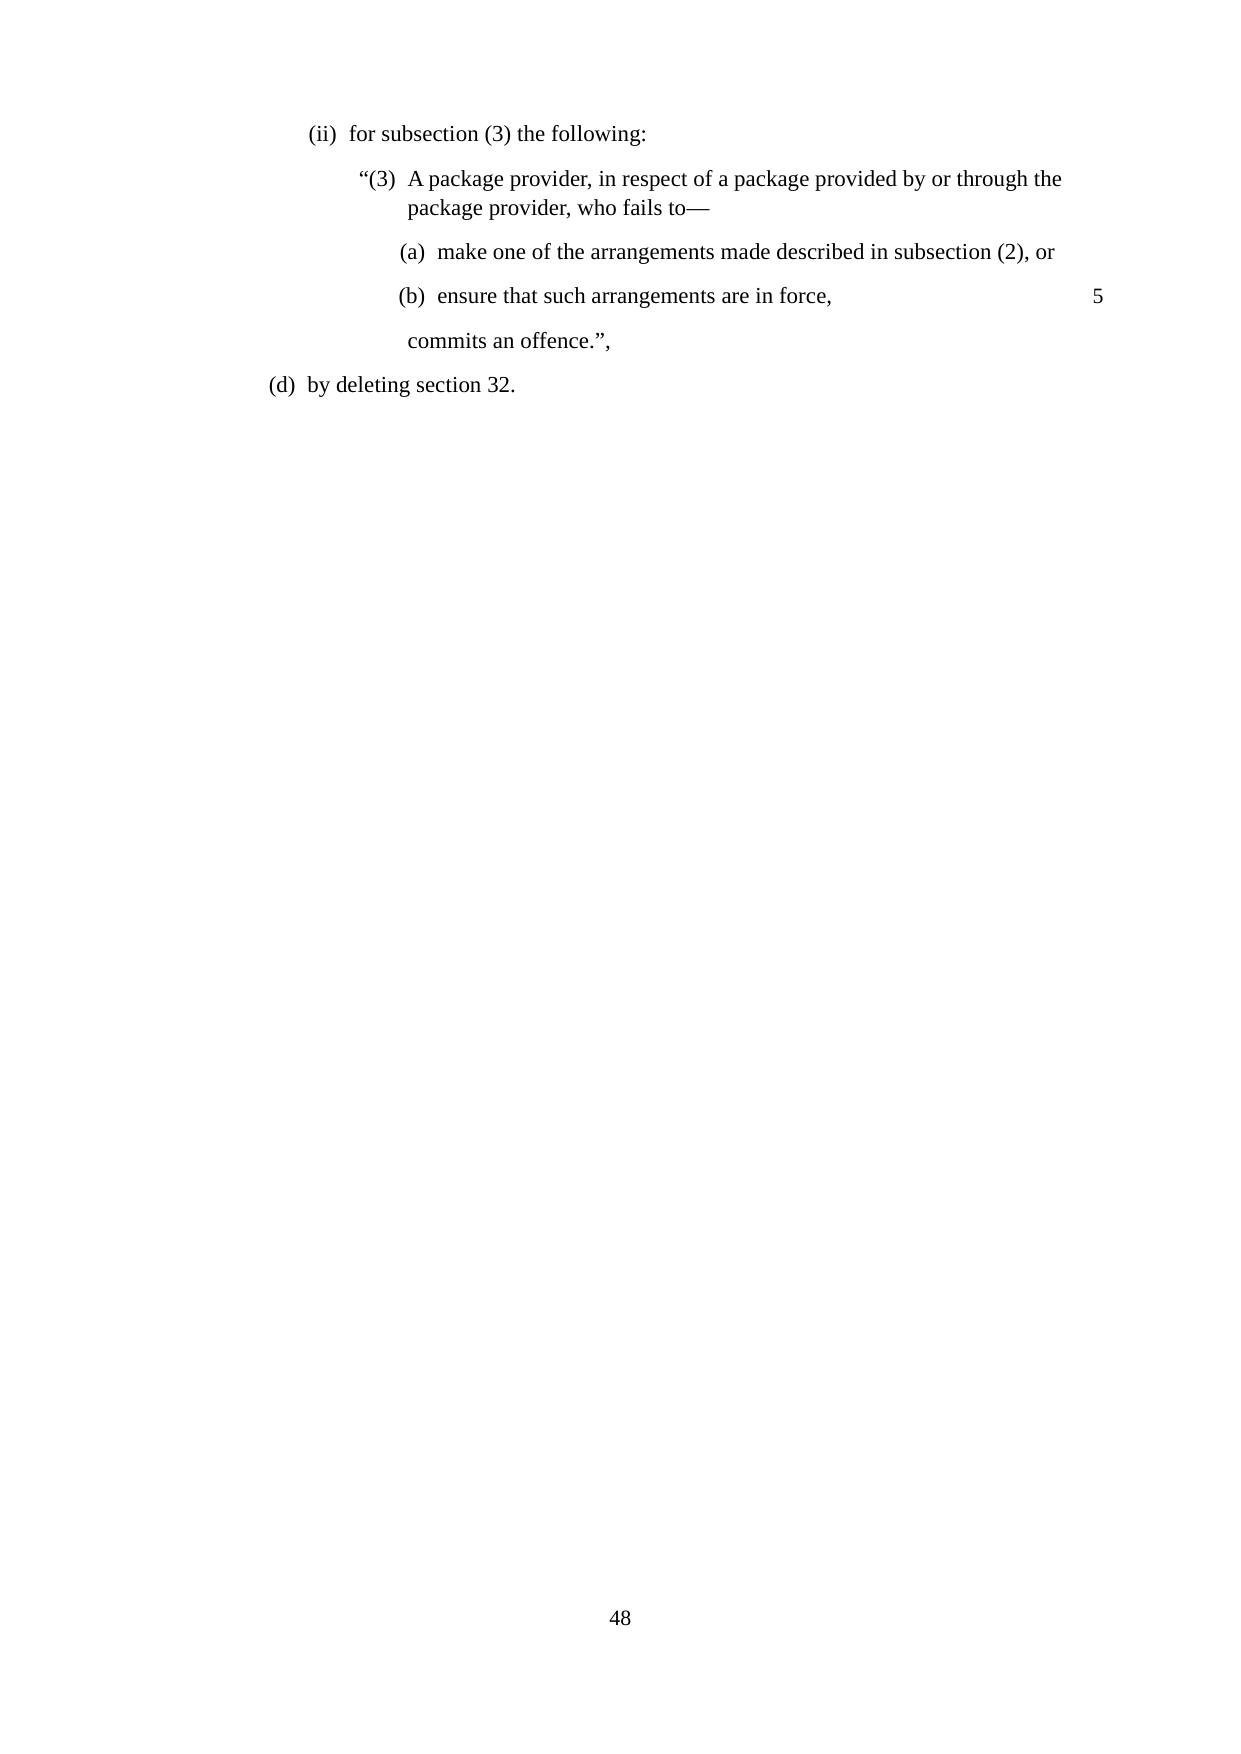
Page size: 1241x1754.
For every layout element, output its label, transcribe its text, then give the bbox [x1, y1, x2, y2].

text (d) by deleting section 32. [177, 369, 1063, 398]
text (b) ensure that such arrangements are in force, [307, 280, 1063, 310]
text “(3) A package provider, in respect of a package provided by or through the package provider, who fails to⁠— [319, 162, 1063, 221]
text (ii) for subsection (3) the following: [177, 118, 1063, 148]
text (a) make one of the arrangements made described in subsection (2), or [307, 236, 1063, 266]
text commits an offence.”, [319, 325, 1063, 354]
